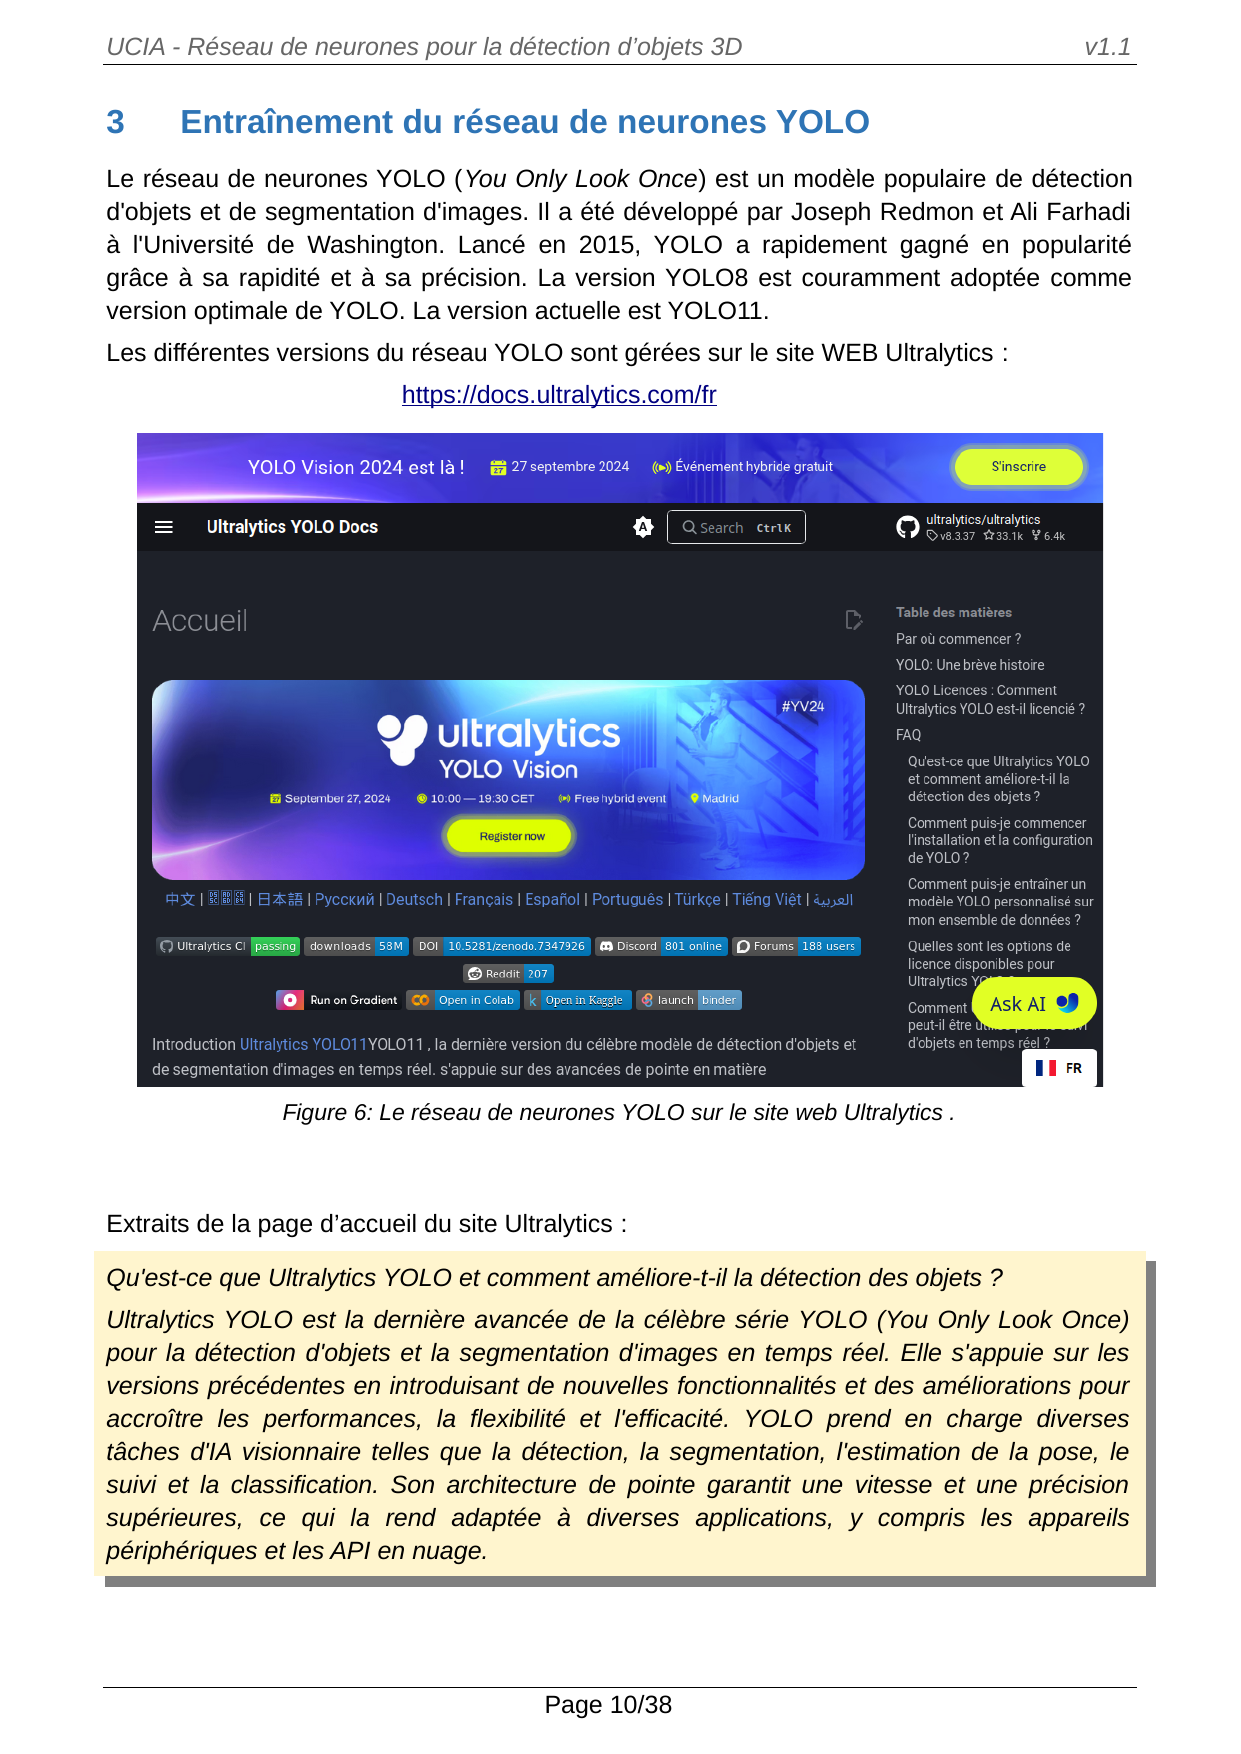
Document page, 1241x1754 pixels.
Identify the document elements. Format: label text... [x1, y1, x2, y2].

picture [137, 433, 1104, 1087]
subtitle Entraînement du réseau de neurones YOLO [106, 102, 1134, 140]
text Le réseau de neurones YOLO (You Only Look Once) est un modèle populaire de détection d'objets et de segmentation d'images. Il a été développé par Joseph Redmon et Ali Farhadi à l'Université de Washington. Lancé en 2015, YOLO a rapidement gagné en popularité grâce à sa rapidité et à sa précision. La version YOLO8 est couramment adoptée comme version optimale de YOLO. La version actuelle est YOLO11. [106, 164, 1134, 324]
text Figure 6: Le réseau de neurones YOLO sur le site web Ultralytics . [106, 1099, 1134, 1126]
text Les différentes versions du réseau YOLO sont gérées sur le site WEB Ultralytics : [106, 338, 1134, 366]
text Qu'est-ce que Ultralytics YOLO et comment améliore-t-il la détection des objets ? [94, 1251, 1146, 1292]
text Ultralytics YOLO est la dernière avancée de la célèbre série YOLO (You Only Look Once) pour la détection d'objets et la segmentation d'images en temps réel. Elle s'appuie sur les versions précédentes en introduisant de nouvelles fonctionnalités et des améliorations pour accroître les performances, la flexibilité et l'efficacité. YOLO prend en charge diverses tâches d'IA visionnaire telles que la détection, la segmentation, l'estimation de la pose, le suivi et la classification. Son architecture de pointe garantit une vitesse et une précision supérieures, ce qui la rend adaptée à diverses applications, y compris les appareils périphériques et les API en nuage. [94, 1293, 1146, 1576]
text https://docs.ultralytics.com/fr [106, 379, 1134, 408]
text Extraits de la page d’accueil du site Ultralytics : [106, 1209, 1134, 1238]
